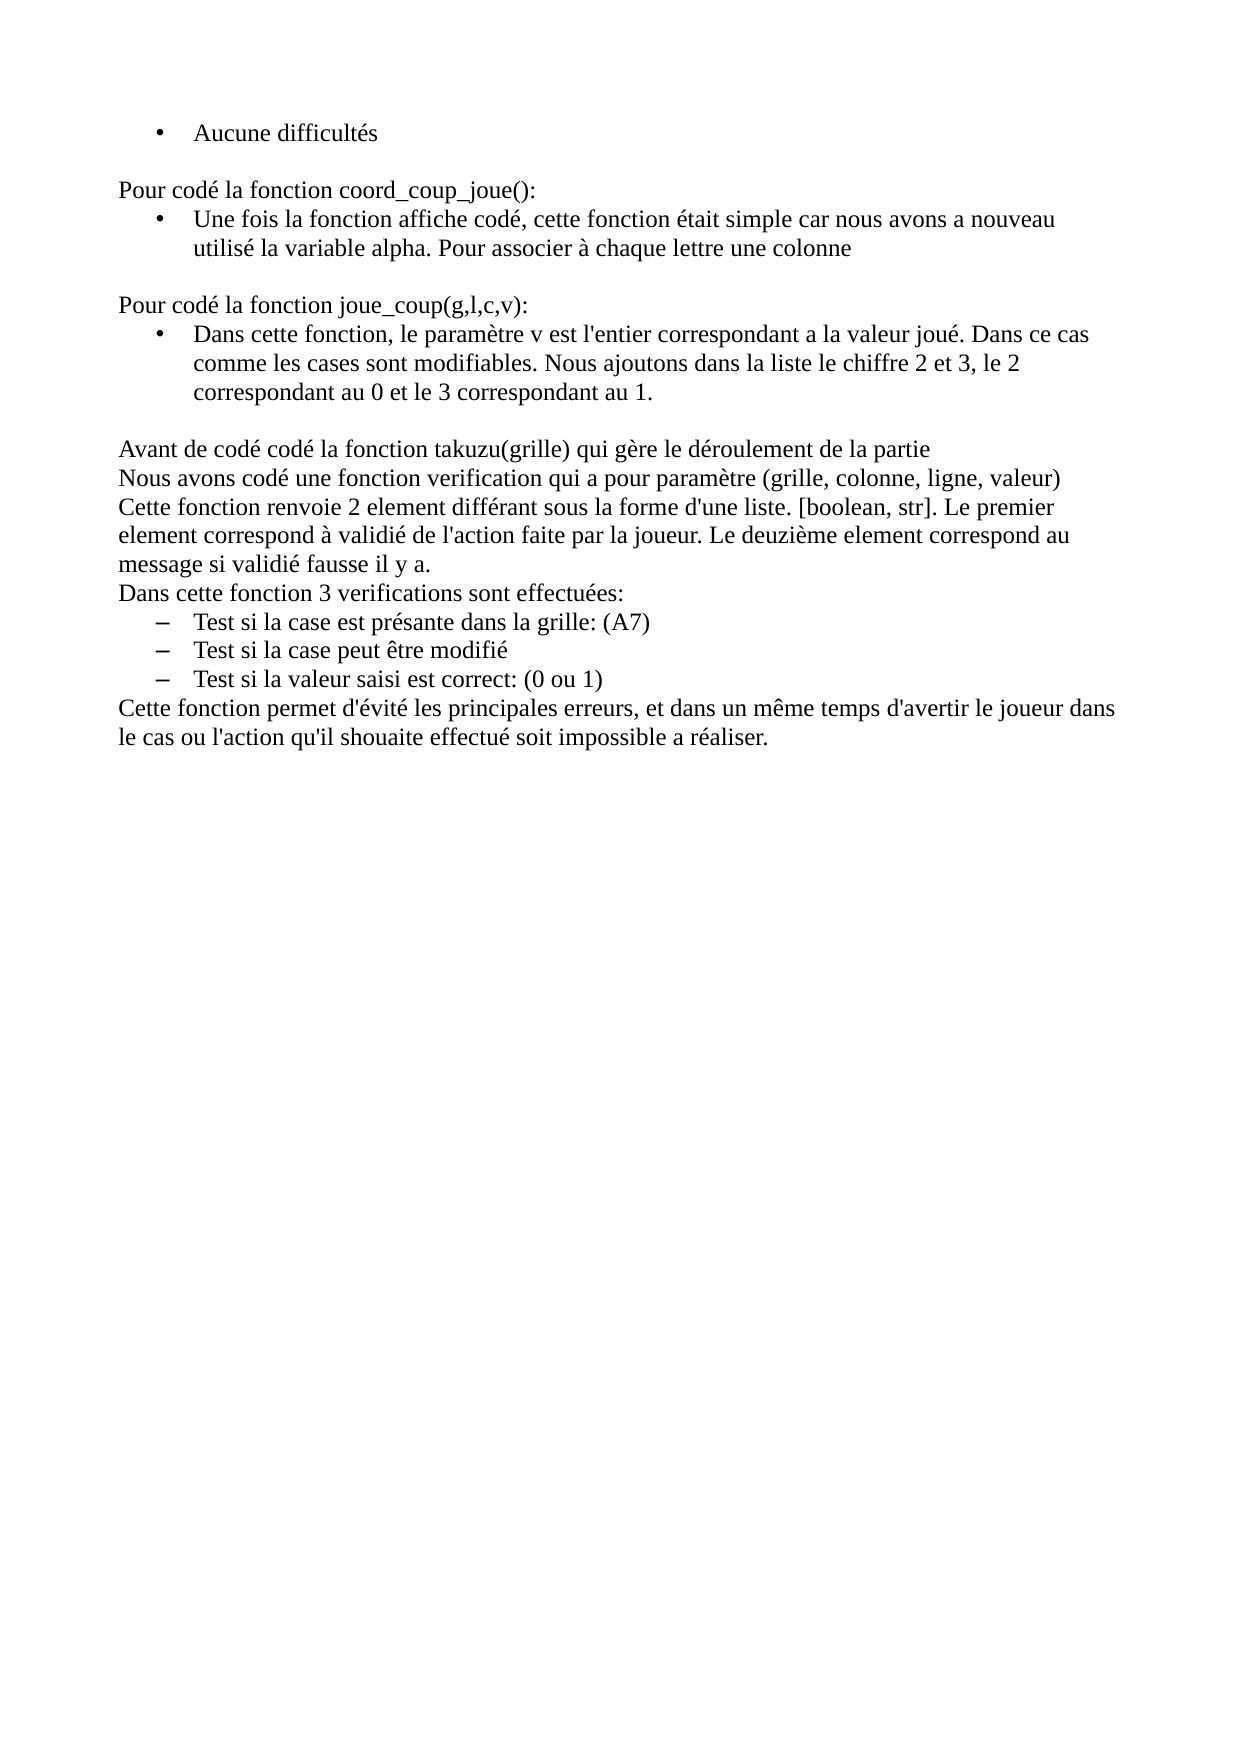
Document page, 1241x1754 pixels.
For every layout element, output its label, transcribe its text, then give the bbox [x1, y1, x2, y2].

list Test si la case peut être modifié [156, 636, 1122, 664]
text Avant de codé codé la fonction takuzu(grille) qui gère le déroulement de la partie [118, 434, 1122, 463]
list Aucune difficultés [156, 118, 1122, 147]
text Pour codé la fonction coord_coup_joue(): [118, 176, 1122, 204]
list Test si la valeur saisi est correct: (0 ou 1) [156, 664, 1122, 693]
list Dans cette fonction, le paramètre v est l'entier correspondant a la valeur joué. Dans ce cas comme les cases sont modifiables. Nous ajoutons dans la liste le chiffre 2 et 3, le 2 correspondant au 0 et le 3 correspondant au 1. [156, 319, 1122, 406]
text Cette fonction permet d'évité les principales erreurs, et dans un même temps d'avertir le joueur dans le cas ou l'action qu'il shouaite effectué soit impossible a réaliser. [118, 693, 1122, 751]
text Pour codé la fonction joue_coup(g,l,c,v): [118, 291, 1122, 319]
list Une fois la fonction affiche codé, cette fonction était simple car nous avons a nouveau utilisé la variable alpha. Pour associer à chaque lettre une colonne [156, 204, 1122, 262]
text Cette fonction renvoie 2 element différant sous la forme d'une liste. [boolean, str]. Le premier element correspond à validié de l'action faite par la joueur. Le deuzième element correspond au message si validié fausse il y a. Dans cette fonction 3 verifications sont effectuées: [118, 492, 1122, 607]
list Test si la case est présante dans la grille: (A7) [156, 607, 1122, 636]
text Nous avons codé une fonction verification qui a pour paramètre (grille, colonne, ligne, valeur) [118, 463, 1122, 492]
